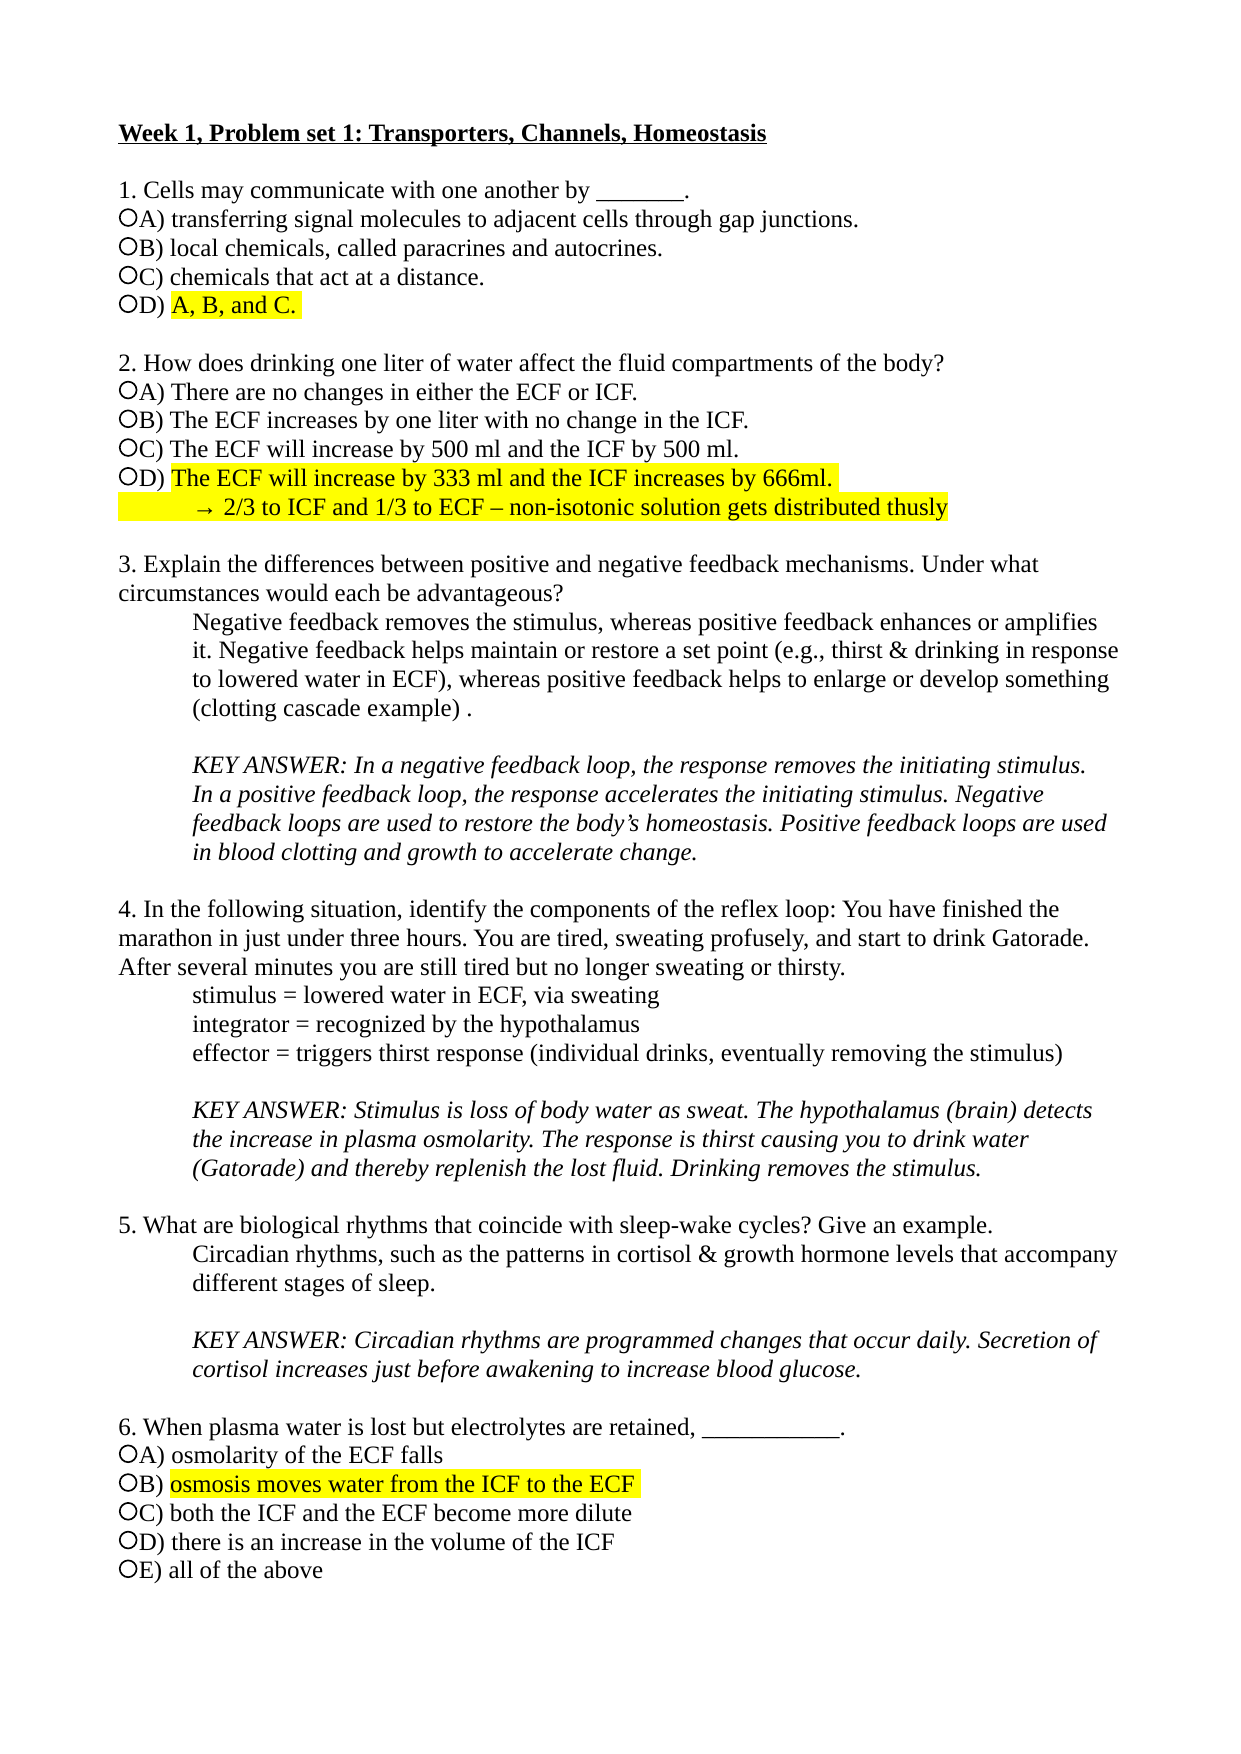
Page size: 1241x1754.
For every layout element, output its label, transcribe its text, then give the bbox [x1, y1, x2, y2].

text 6. When plasma water is lost but electrolytes are retained, ___________. [118, 1412, 1122, 1441]
text A) transferring signal molecules to adjacent cells through gap junctions. [118, 204, 1122, 233]
text 4. In the following situation, identify the components of the reflex loop: You have finished the marathon in just under three hours. You are tired, sweating profusely, and start to drink Gatorade. After several minutes you are still tired but no longer sweating or thirsty. [118, 894, 1122, 981]
text B) local chemicals, called paracrines and autocrines. [118, 233, 1122, 262]
text D) A, B, and C. [118, 291, 1122, 319]
text KEY ANSWER: Stimulus is loss of body water as sweat. The hypothalamus (brain) detects the increase in plasma osmolarity. The response is thirst causing you to drink water (Gatorade) and thereby replenish the lost fluid. Drinking removes the stimulus. [118, 1096, 1122, 1182]
text C) both the ICF and the ECF become more dilute [118, 1498, 1122, 1527]
text A) osmolarity of the ECF falls [118, 1441, 1122, 1469]
text C) The ECF will increase by 500 ml and the ICF by 500 ml. [118, 434, 1122, 463]
text E) all of the above [118, 1556, 1122, 1584]
text 5. What are biological rhythms that coincide with sleep-wake cycles? Give an example. [118, 1211, 1122, 1239]
text Circadian rhythms, such as the patterns in cortisol & growth hormone levels that accompany different stages of sleep. [118, 1239, 1122, 1297]
text A) There are no changes in either the ECF or ICF. [118, 377, 1122, 406]
text Negative feedback removes the stimulus, whereas positive feedback enhances or amplifies it. Negative feedback helps maintain or restore a set point (e.g., thirst & drinking in response to lowered water in ECF), whereas positive feedback helps to enlarge or develop something (clotting cascade example) . [118, 607, 1122, 722]
text Week 1, Problem set 1: Transporters, Channels, Homeostasis [118, 118, 1122, 147]
text effector = triggers thirst response (individual drinks, eventually removing the stimulus) [118, 1038, 1122, 1067]
text stimulus = lowered water in ECF, via sweating [118, 981, 1122, 1009]
text 1. Cells may communicate with one another by _______. [118, 176, 1122, 204]
text 3. Explain the differences between positive and negative feedback mechanisms. Under what circumstances would each be advantageous? [118, 549, 1122, 607]
text B) The ECF increases by one liter with no change in the ICF. [118, 406, 1122, 434]
text → 2/3 to ICF and 1/3 to ECF – non-isotonic solution gets distributed thusly [118, 492, 1122, 521]
text KEY ANSWER: In a negative feedback loop, the response removes the initiating stimulus. In a positive feedback loop, the response accelerates the initiating stimulus. Negative feedback loops are used to restore the body’s homeostasis. Positive feedback loops are used in blood clotting and growth to accelerate change. [118, 751, 1122, 866]
text KEY ANSWER: Circadian rhythms are programmed changes that occur daily. Secretion of cortisol increases just before awakening to increase blood glucose. [118, 1326, 1122, 1383]
text C) chemicals that act at a distance. [118, 262, 1122, 291]
text B) osmosis moves water from the ICF to the ECF [118, 1469, 1122, 1498]
text integrator = recognized by the hypothalamus [118, 1009, 1122, 1038]
text D) there is an increase in the volume of the ICF [118, 1527, 1122, 1556]
text 2. How does drinking one liter of water affect the fluid compartments of the body? [118, 348, 1122, 377]
text D) The ECF will increase by 333 ml and the ICF increases by 666ml. [118, 463, 1122, 492]
